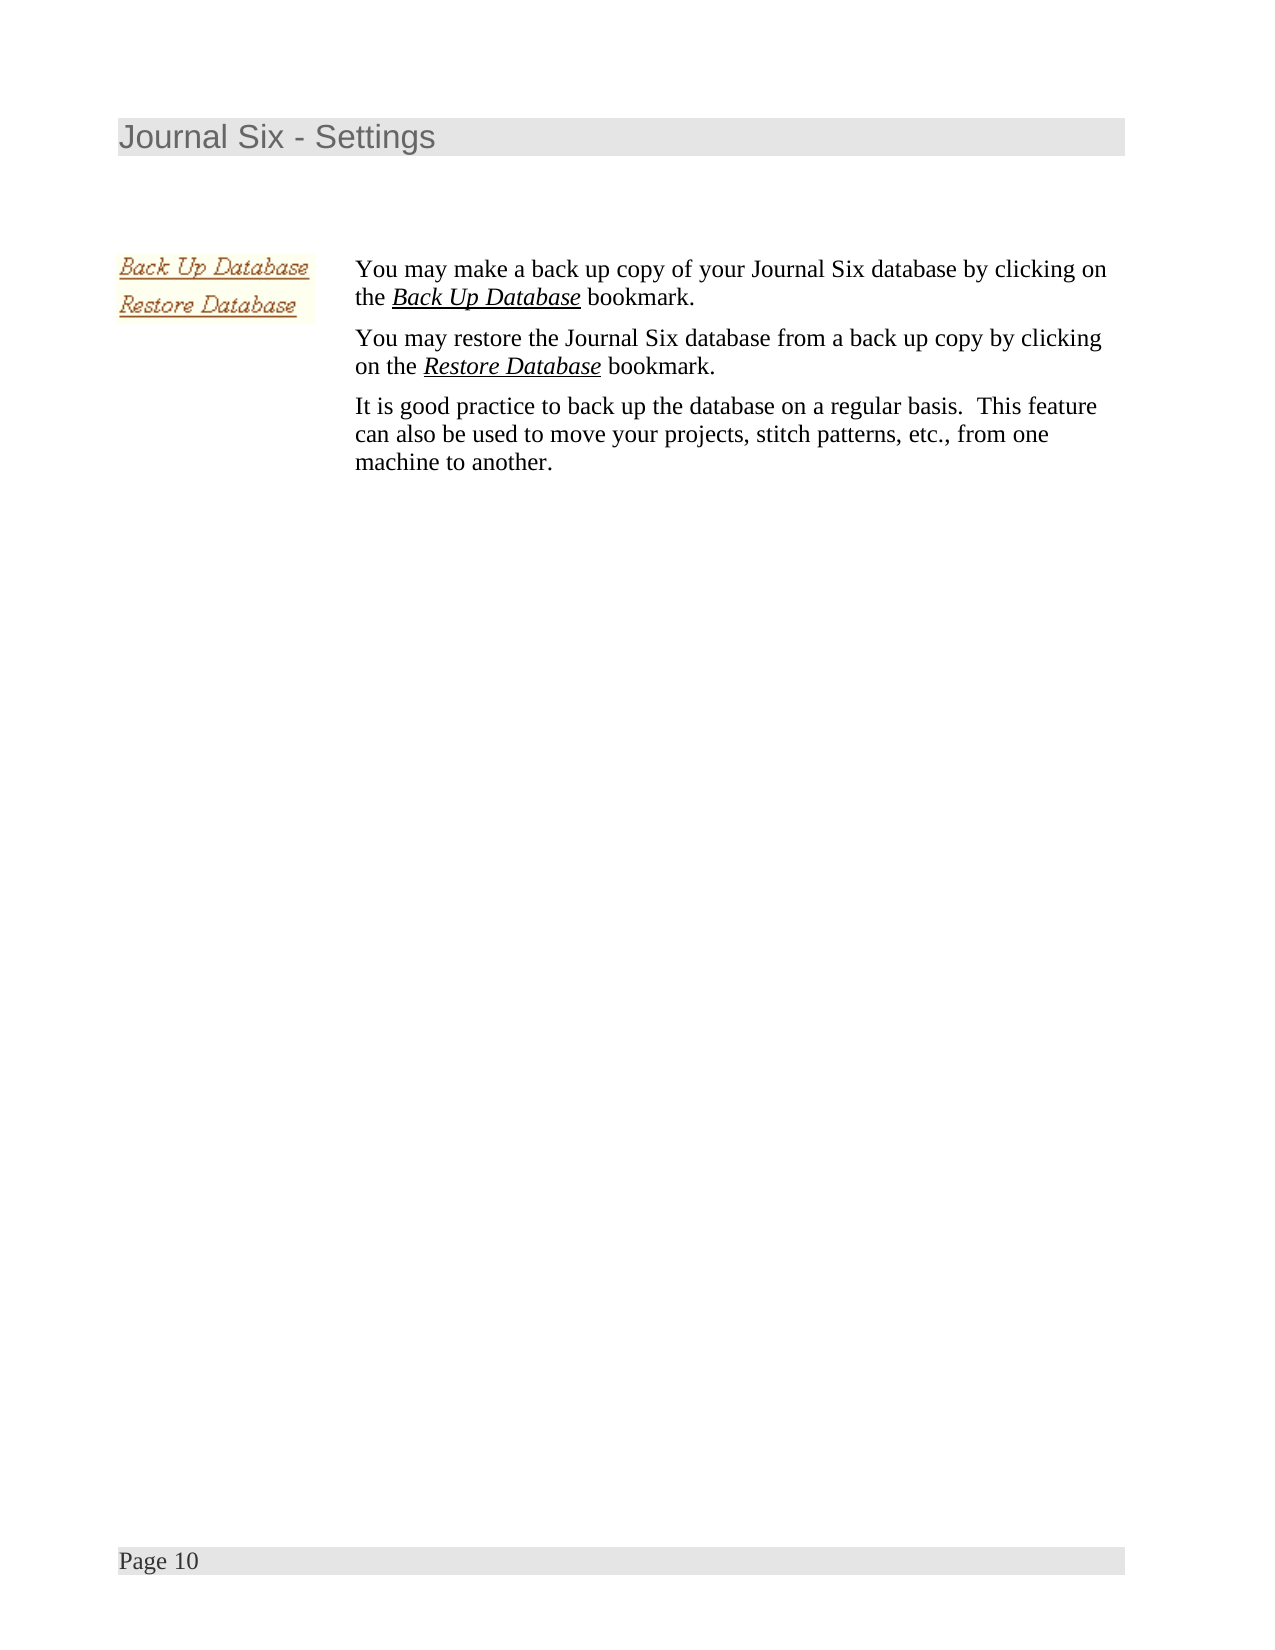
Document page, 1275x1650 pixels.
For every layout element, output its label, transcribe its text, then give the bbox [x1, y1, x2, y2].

text It is good practice to back up the database on a regular basis. This feature can also be used to move your projects, stitch patterns, etc., from one machine to another. [355, 392, 1125, 476]
picture [115, 253, 316, 324]
text You may restore the Journal Six database from a back up copy by clicking on the Restore Database bookmark. [355, 324, 1125, 380]
text You may make a back up copy of your Journal Six database by clicking on the Back Up Database bookmark. [355, 255, 1125, 311]
